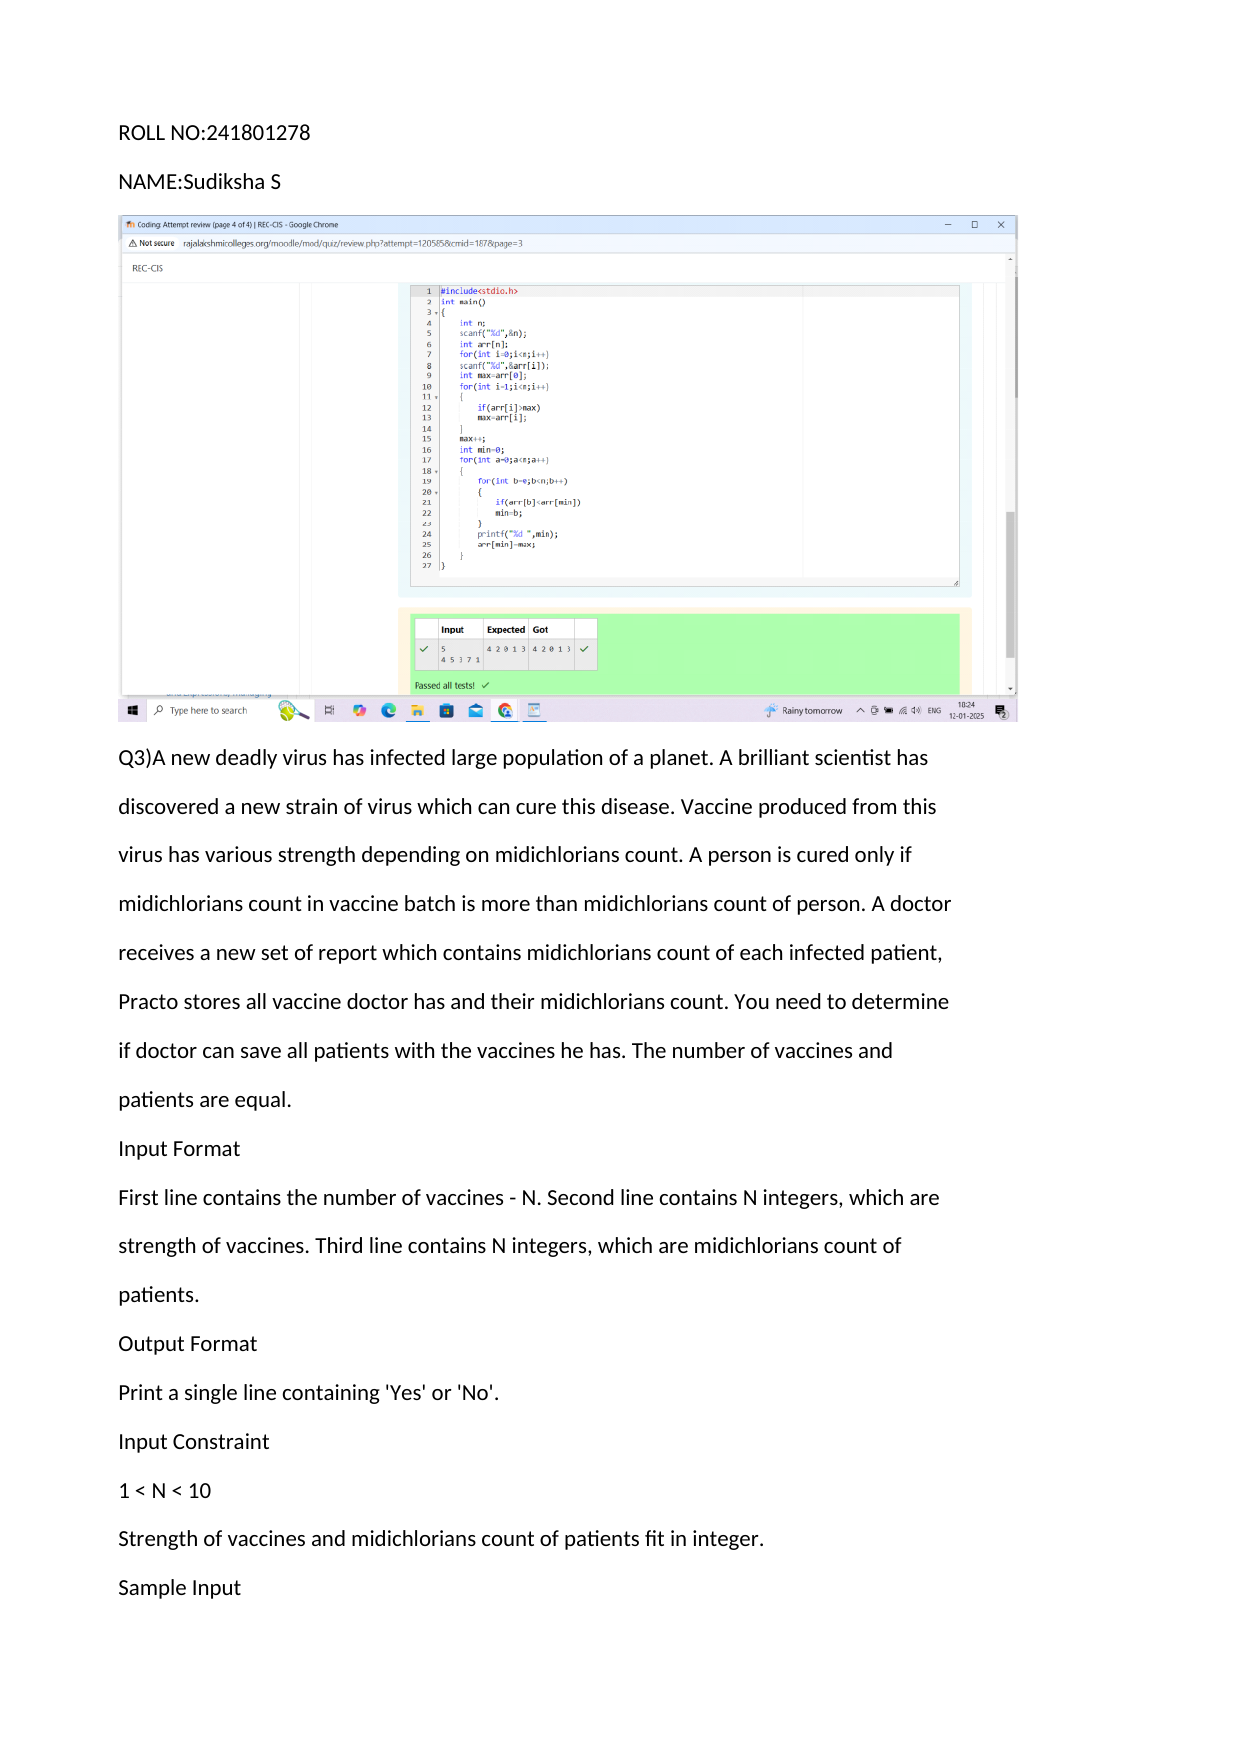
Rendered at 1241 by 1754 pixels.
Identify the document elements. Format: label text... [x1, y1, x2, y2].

text 1 < N < 10 [118, 1476, 1122, 1504]
text Input Format [118, 1134, 1122, 1162]
text NAME:Sudiksha S [118, 167, 1122, 195]
text Strength of vaccines and midichlorians count of patients fit in integer. [118, 1524, 1122, 1553]
text Output Format [118, 1329, 1122, 1357]
text Sample Input [118, 1573, 1122, 1601]
text receives a new set of report which contains midichlorians count of each infected patient, [118, 938, 1122, 966]
text Q3)A new deadly virus has infected large population of a planet. A brilliant scientist has [118, 743, 1122, 771]
text midichlorians count in vaccine batch is more than midichlorians count of person. A doctor [118, 889, 1122, 917]
text patients are equal. [118, 1085, 1122, 1113]
text ROLL NO:241801278 [118, 118, 1122, 146]
text virus has various strength depending on midichlorians count. A person is cured only if [118, 841, 1122, 869]
text if doctor can save all patients with the vaccines he has. The number of vaccines and [118, 1036, 1122, 1064]
text Input Constraint [118, 1427, 1122, 1455]
text Print a single line containing 'Yes' or 'No'. [118, 1378, 1122, 1406]
text strength of vaccines. Third line contains N integers, which are midichlorians count of [118, 1231, 1122, 1259]
text patients. [118, 1280, 1122, 1308]
text discovered a new strain of virus which can cure this disease. Vaccine produced from this [118, 792, 1122, 820]
text First line contains the number of vaccines - N. Second line contains N integers, which are [118, 1183, 1122, 1211]
text Practo stores all vaccine doctor has and their midichlorians count. You need to determine [118, 987, 1122, 1015]
